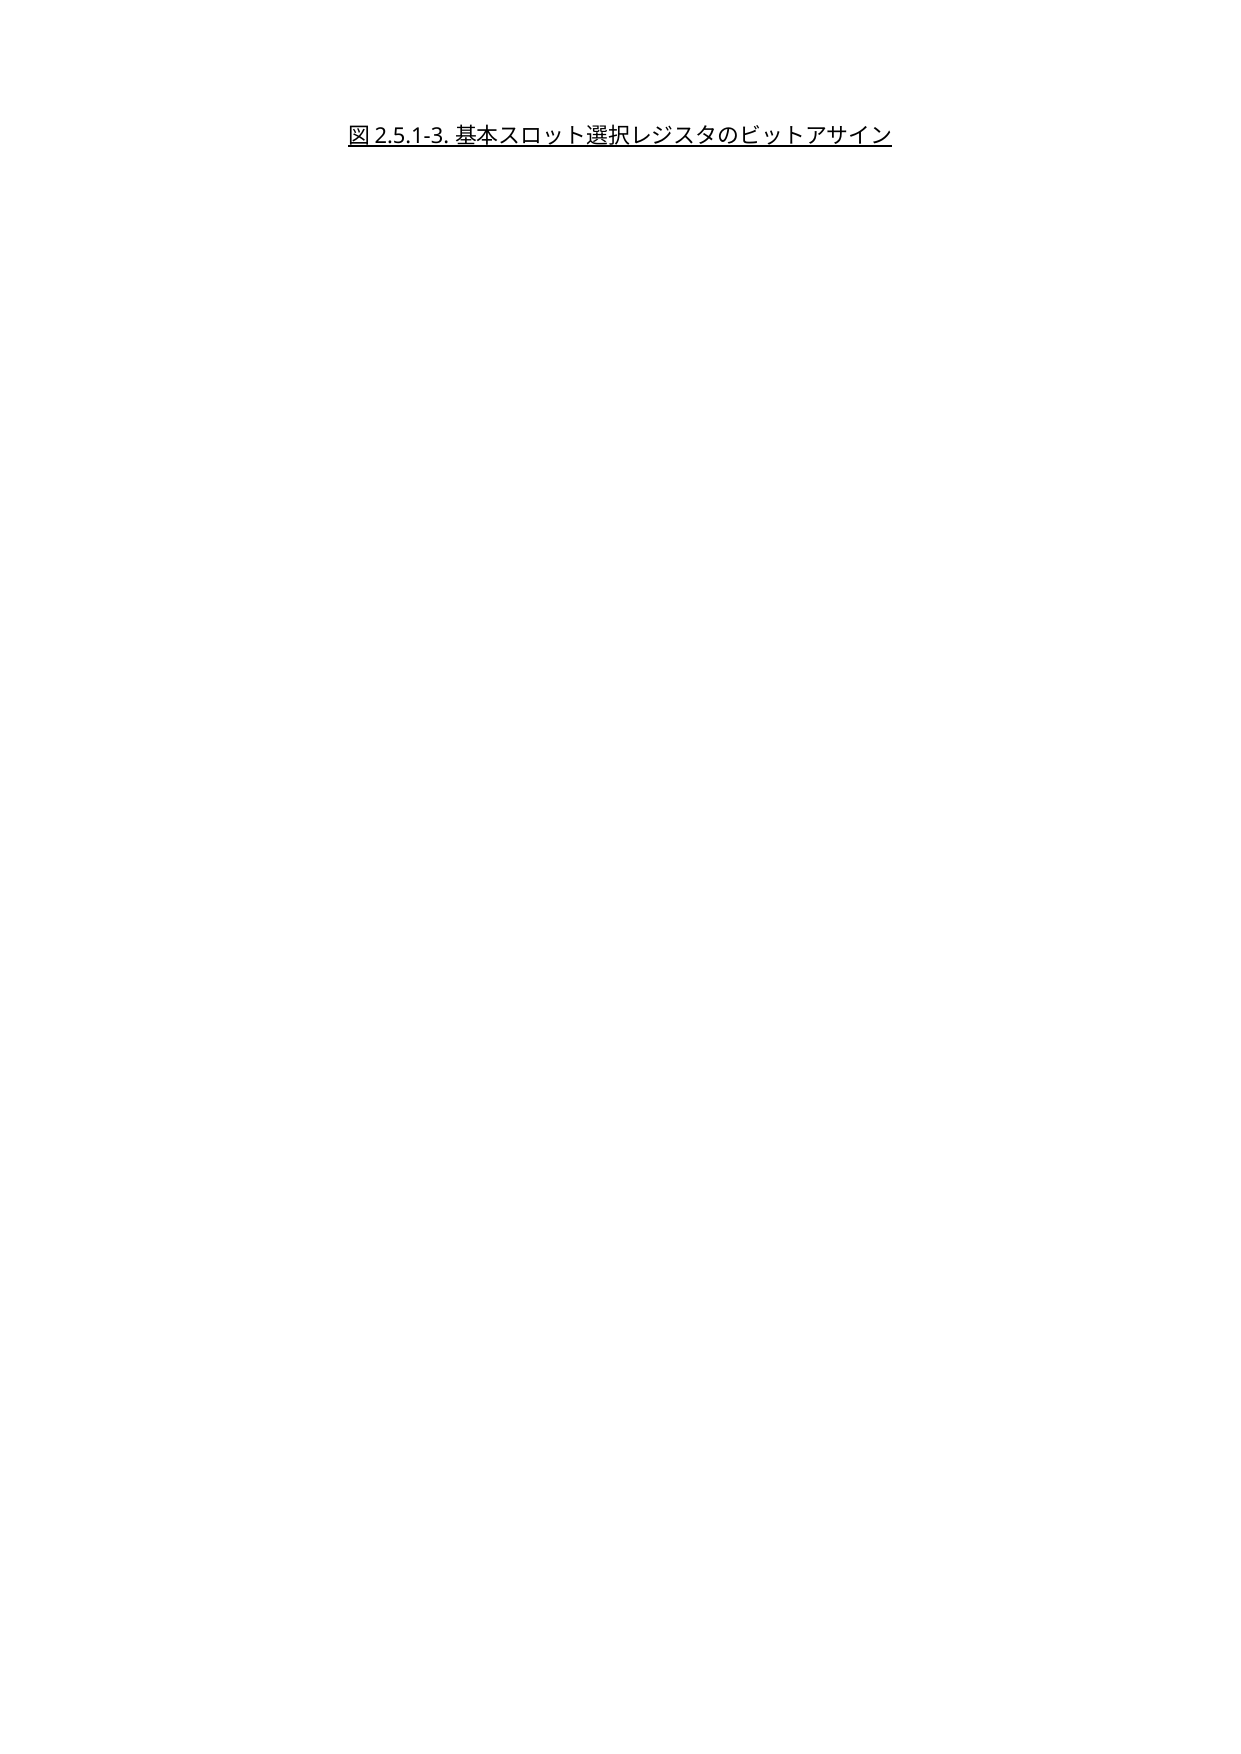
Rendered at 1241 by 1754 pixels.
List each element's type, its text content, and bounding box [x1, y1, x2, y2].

text 図2.5.1-3. 基本スロット選択レジスタのビットアサイン [118, 118, 1122, 150]
